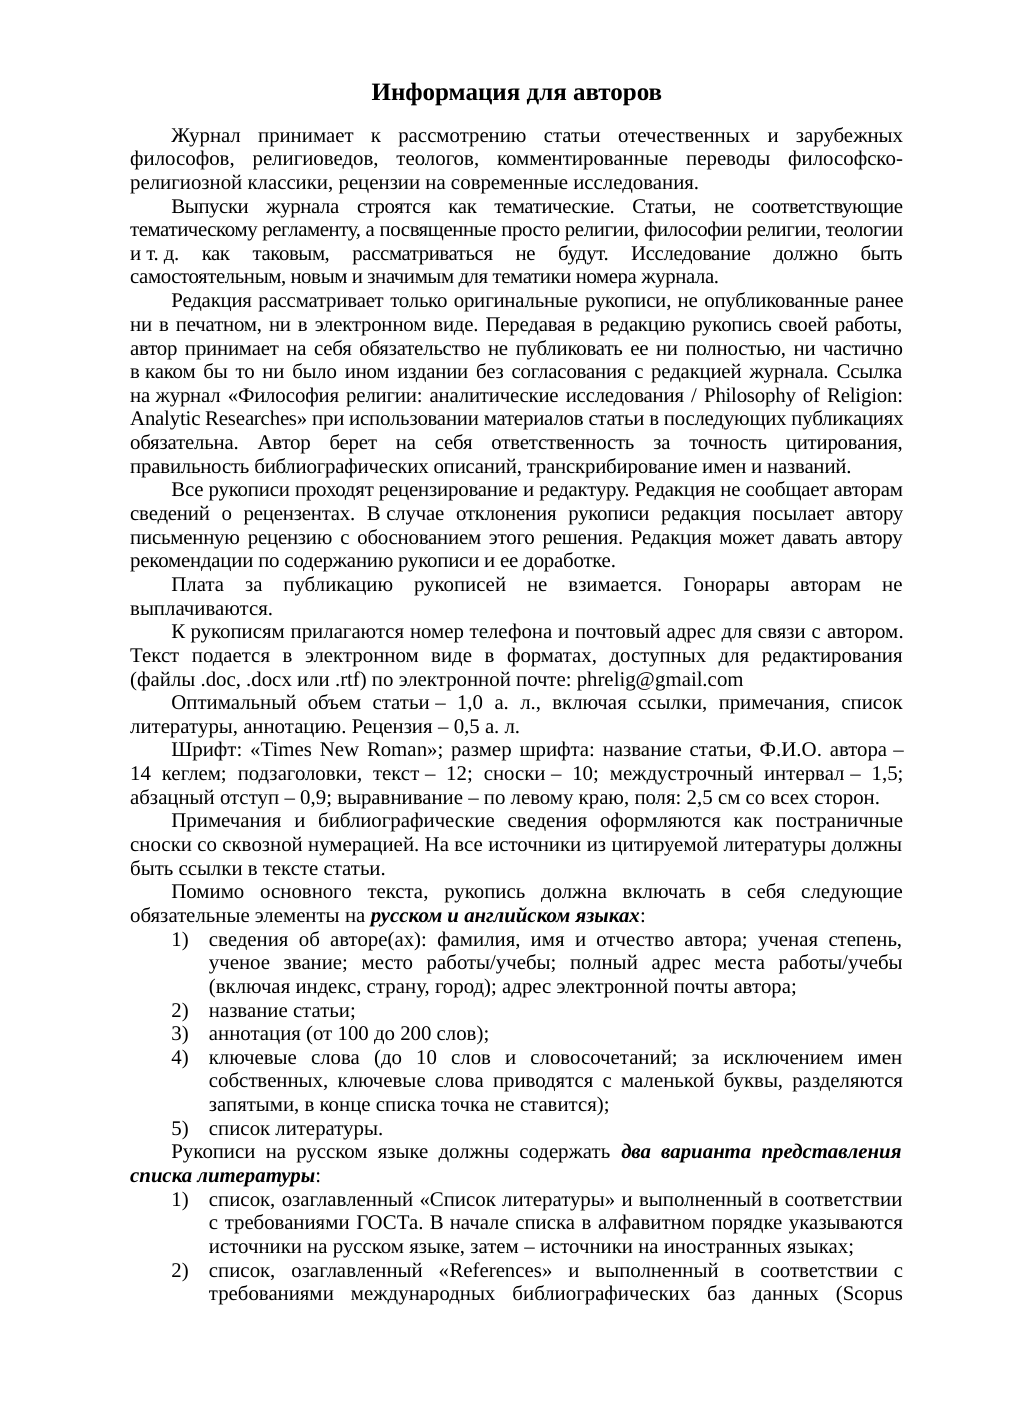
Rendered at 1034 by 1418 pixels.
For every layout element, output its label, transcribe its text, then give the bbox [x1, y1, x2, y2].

subtitle Информация для авторов [130, 77, 903, 106]
list сведения об авторе(ах): фамилия, имя и отчество автора; ученая степень, ученое звание; место работы/учебы; полный адрес места работы/учебы (включая индекс, страну, город); адрес электронной почты автора; [171, 927, 903, 998]
text Рукописи на русском языке должны содержать два варианта представления списка литературы: [130, 1140, 903, 1187]
list список, озаглавленный «Список литературы» и выполненный в соответствии с требованиями ГОСТа. В начале списка в алфавитном порядке указываются источники на русском языке, затем – источники на иностранных языках; [171, 1187, 903, 1258]
text Журнал принимает к рассмотрению статьи отечественных и зарубежных философов, религиоведов, теологов, комментированные переводы философско-религиозной классики, рецензии на современные исследования. [130, 123, 903, 194]
text Оптимальный объем статьи – 1,0 а. л., включая ссылки, примечания, список литературы, аннотацию. Рецензия – 0,5 а. л. [130, 691, 903, 738]
text К рукописям прилагаются номер телефона и почтовый адрес для связи с автором. Текст подается в электронном виде в форматах, доступных для редактирования (файлы .doc, .docx или .rtf) по электронной почте: phrelig@­gmail.com [130, 620, 903, 691]
list список литературы. [171, 1116, 903, 1140]
text Все рукописи проходят рецензирование и редактуру. Редакция не сообщает авторам сведений о рецензентах. В случае отклонения рукописи редакция посылает автору письменную рецензию с обоснованием этого решения. Редакция может давать автору рекомендации по содержанию рукописи и ее доработке. [130, 478, 903, 572]
list аннотация (от 100 до 200 слов); [171, 1022, 903, 1045]
text Плата за публикацию рукописей не взимается. Гонорары авторам не выплачиваются. [130, 572, 903, 620]
text Выпуски журнала строятся как тематические. Статьи, не соответствующие тематическому регламенту, а посвященные просто религии, философии религии, теологии и т. д. как таковым, рассматриваться не будут. Исследование должно быть самостоятельным, новым и значимым для тематики номера журнала. [130, 194, 903, 289]
list список, озаглавленный «References» и выполненный в соответствии с требованиями международных библиографических баз данных (Scopus [171, 1258, 903, 1306]
text Помимо основного текста, рукопись должна включать в себя следующие обязательные элементы на русском и английском языках: [130, 880, 903, 927]
list ключевые слова (до 10 слов и словосочетаний; за исключением имен собственных, ключевые слова приводятся с маленькой буквы, разделяются запятыми, в конце списка точка не ставится); [171, 1045, 903, 1116]
text Шрифт: «Times New Roman»; размер шрифта: название статьи, Ф.И.О. автора – 14 кеглем; подзаголовки, текст – 12; сноски – 10; междустрочный интервал – 1,5; абзацный отступ – 0,9; выравнивание – по левому краю, поля: 2,5 см со всех сторон. [130, 738, 903, 809]
text Редакция рассматривает только оригинальные рукописи, не опубликованные ранее ни в печатном, ни в электронном виде. Передавая в редакцию рукопись своей работы, автор принимает на себя обязательство не публиковать ее ни полностью, ни частично в каком бы то ни было ином издании без согласования с редакцией журнала. Ссылка на журнал «Философия религии: аналитические исследования / Philosophy of Religion: Analytic Researches» при использовании материалов статьи в последующих публикациях обязательна. Автор берет на себя ответственность за точность цитирования, правильность библиографических описаний, транскрибирование имен и названий. [130, 289, 903, 478]
text Примечания и библиографические сведения оформляются как постраничные сноски со сквозной нумерацией. На все источники из цитируемой литературы должны быть ссылки в тексте статьи. [130, 809, 903, 880]
list название статьи; [171, 998, 903, 1022]
